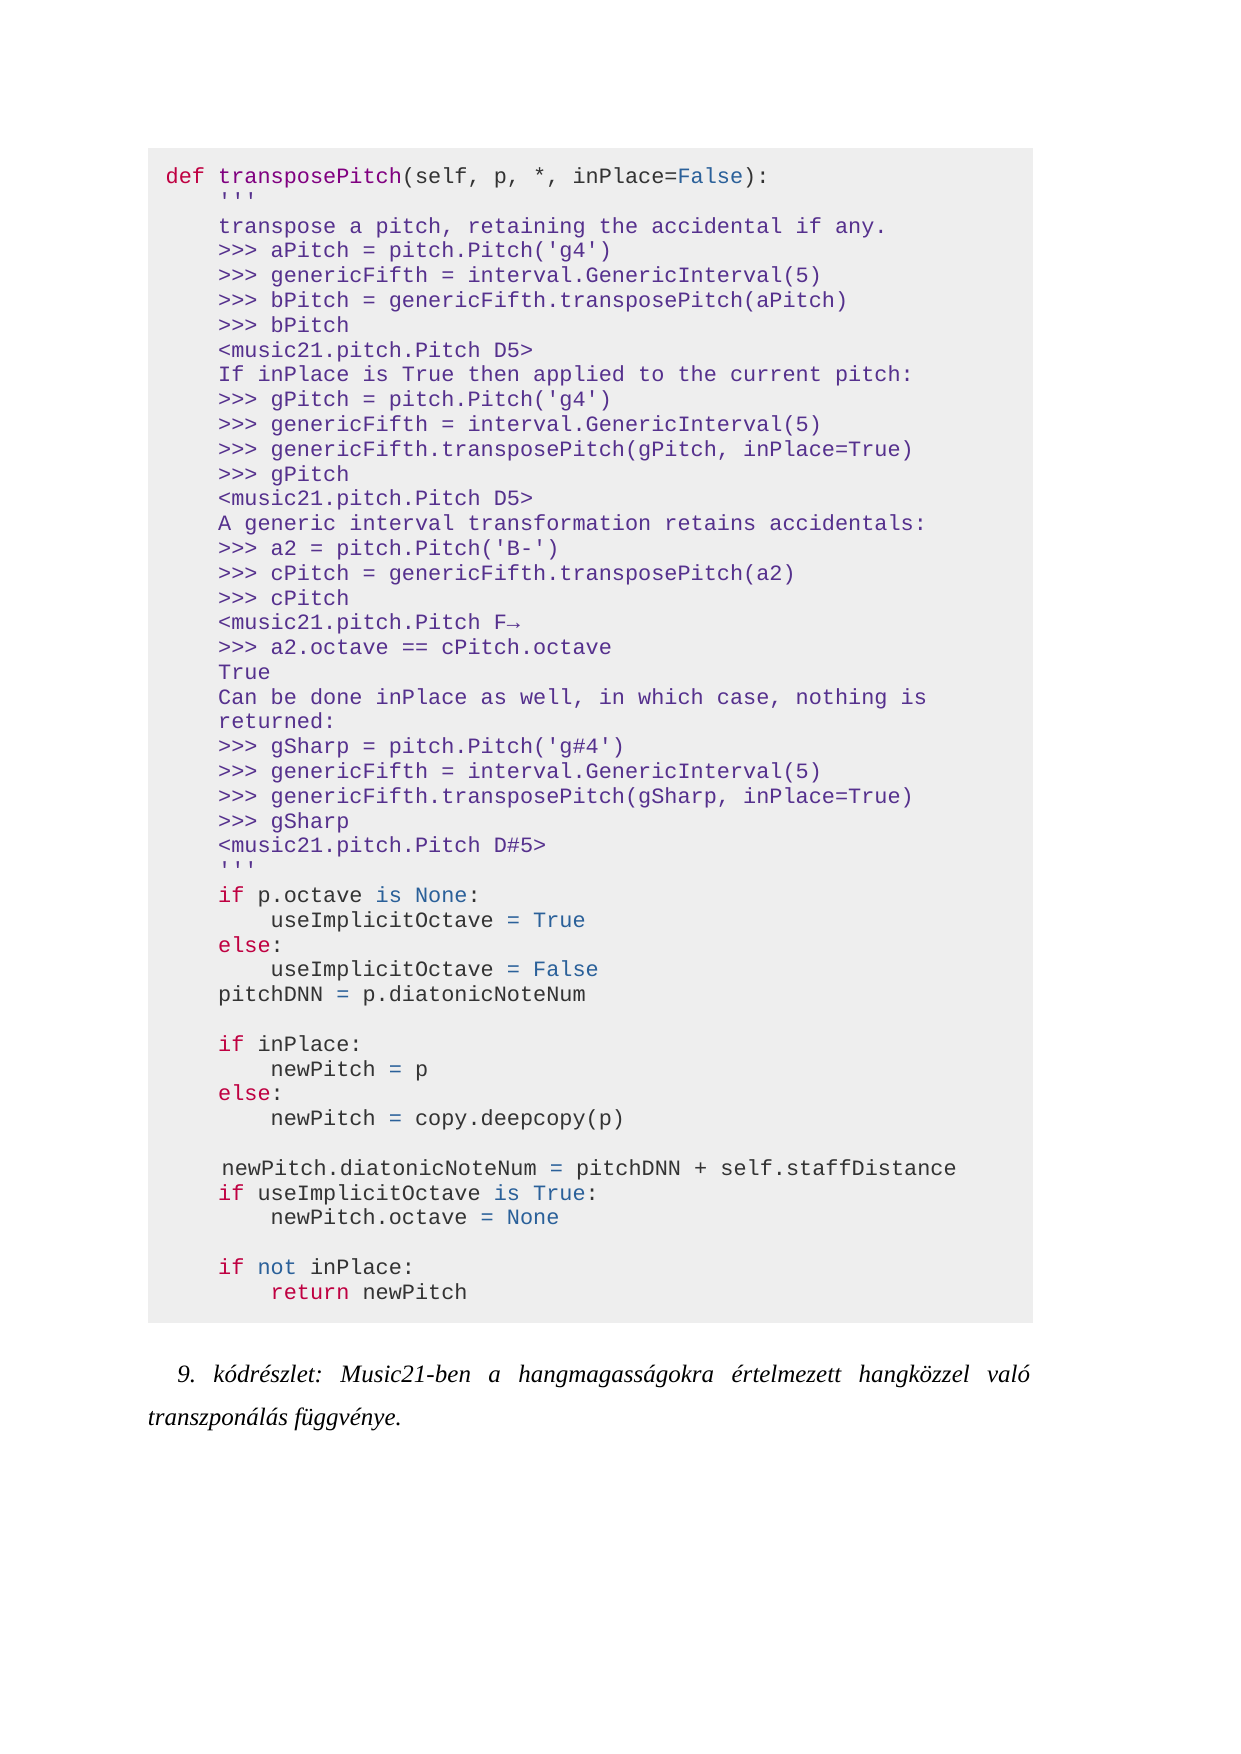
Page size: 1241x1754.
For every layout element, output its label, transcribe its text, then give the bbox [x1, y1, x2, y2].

text def transposePitch(self, p, *, inPlace=False): ''' transpose a pitch, retaining the accidental if any. >>> aPitch = pitch.Pitch('g4') >>> genericFifth = interval.GenericInterval(5) >>> bPitch = genericFifth.transposePitch(aPitch) >>> bPitch <music21.pitch.Pitch D5> If inPlace is True then applied to the current pitch: >>> gPitch = pitch.Pitch('g4') >>> genericFifth = interval.GenericInterval(5) >>> genericFifth.transposePitch(gPitch, inPlace=True) >>> gPitch <music21.pitch.Pitch D5> A generic interval transformation retains accidentals: >>> a2 = pitch.Pitch('B-') >>> cPitch = genericFifth.transposePitch(a2) >>> cPitch <music21.pitch.Pitch F→ >>> a2.octave == cPitch.octave True Can be done inPlace as well, in which case, nothing is returned: >>> gSharp = pitch.Pitch('g#4') >>> genericFifth = interval.GenericInterval(5) >>> genericFifth.transposePitch(gSharp, inPlace=True) >>> gSharp <music21.pitch.Pitch D#5> ''' if p.octave is None: useImplicitOctave = True else: useImplicitOctave = False pitchDNN = p.diatonicNoteNum if inPlace: newPitch = p else: newPitch = copy.deepcopy(p) newPitch.diatonicNoteNum = pitchDNN + self.staffDistance if useImplicitOctave is True: newPitch.octave = None if not inPlace: return newPitch [148, 148, 1033, 1323]
text 9. kódrészlet: Music21-ben a hangmagasságokra értelmezett hangközzel való transzponálás függvénye. [148, 1359, 1033, 1431]
